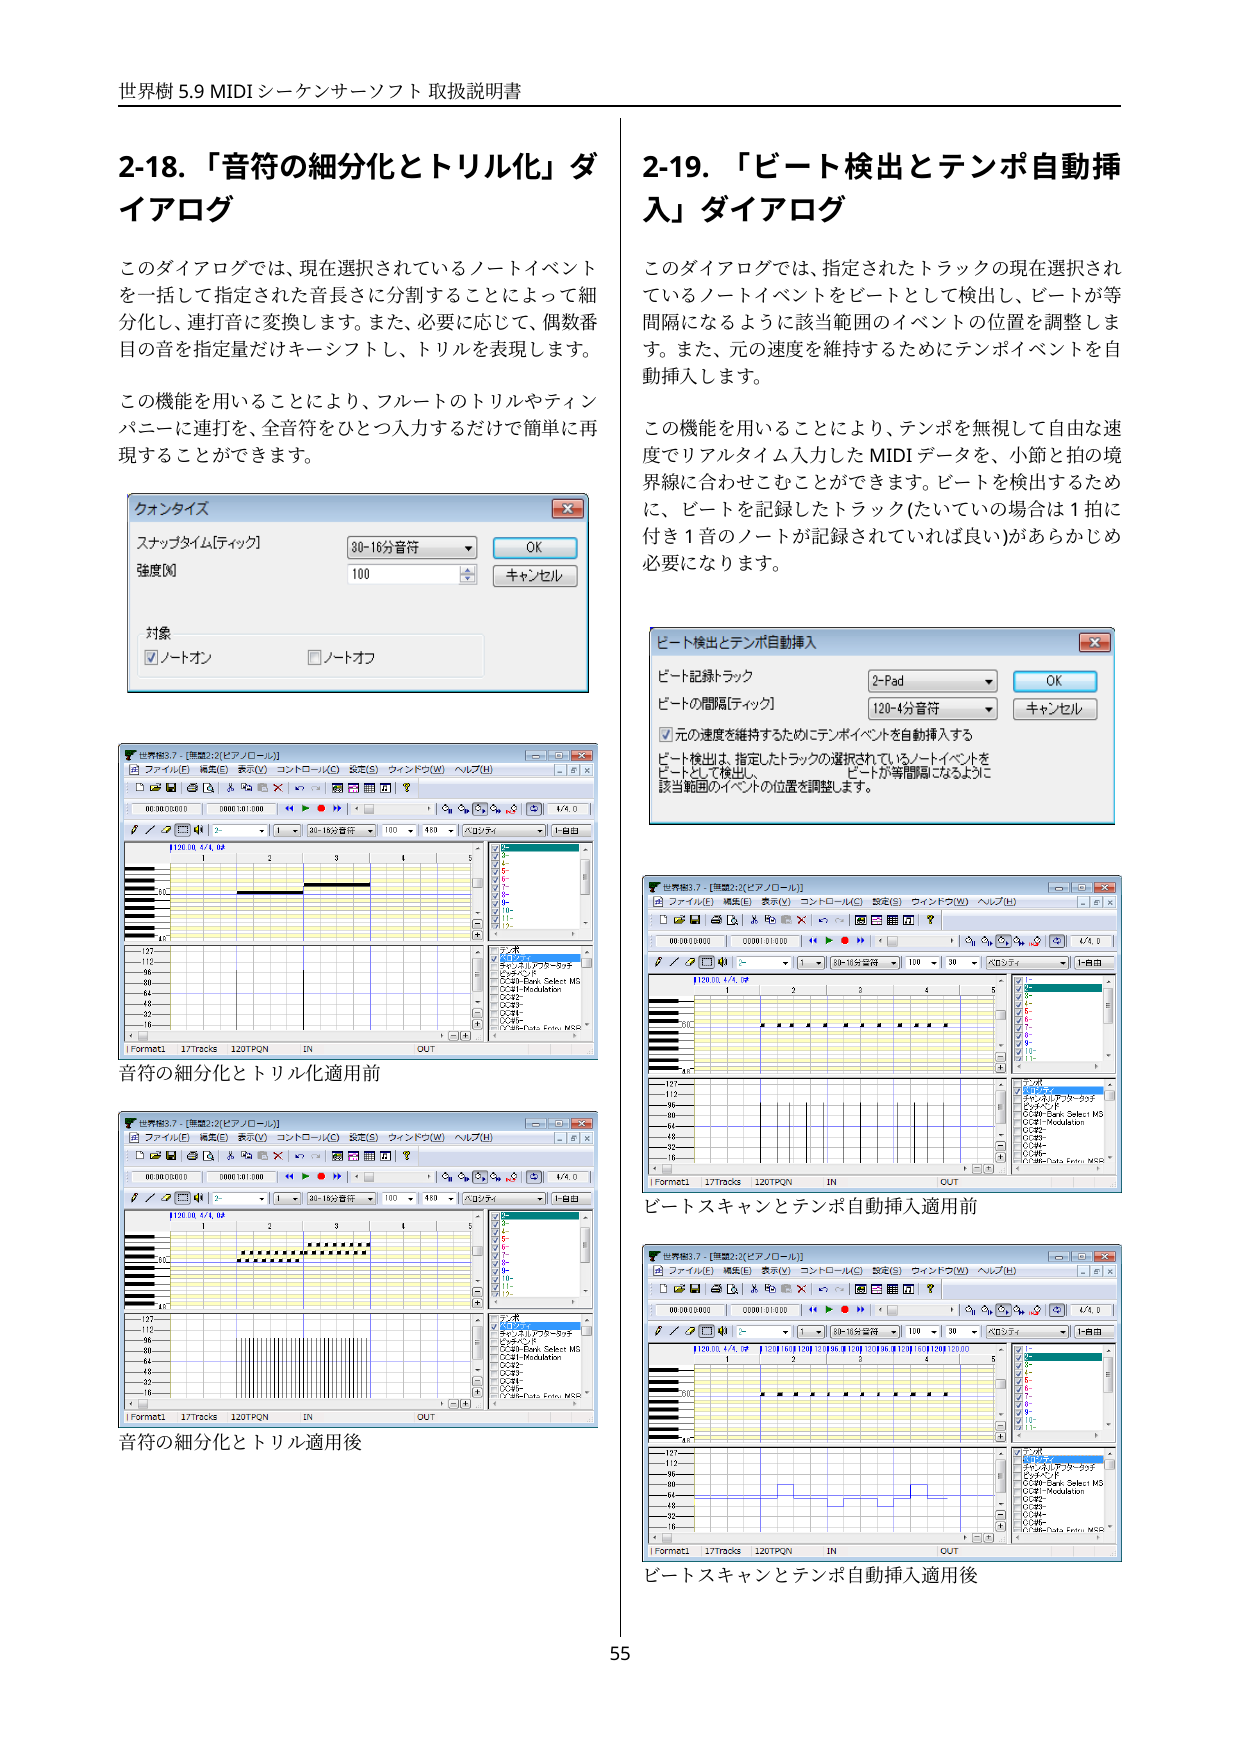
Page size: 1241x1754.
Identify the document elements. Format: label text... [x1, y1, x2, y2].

picture [118, 1111, 598, 1428]
picture [642, 875, 1122, 1193]
text ビートスキャンとテンポ自動挿入適用前 [642, 1193, 1122, 1219]
subtitle 2-19. 「ビート検出とテンポ自動挿入」ダイアログ [642, 144, 1122, 228]
text このダイアログでは、指定されたトラックの現在選択されているノートイベントをビートとして検出し、ビートが等間隔になるように該当範囲のイベントの位置を調整します。また、元の速度を維持するためにテンポイベントを自動挿入します。 [642, 254, 1122, 389]
text 音符の細分化とトリル適用後 [118, 1428, 598, 1454]
text この機能を用いることにより、フルートのトリルやティンパニーに連打を、全音符をひとつ入力するだけで簡単に再現することができます。 [118, 387, 598, 468]
subtitle 2-18. 「音符の細分化とトリル化」ダイアログ [118, 144, 598, 228]
picture [649, 627, 1115, 825]
picture [118, 743, 598, 1060]
text ビートスキャンとテンポ自動挿入適用後 [642, 1562, 1122, 1588]
text この機能を用いることにより、テンポを無視して自由な速度でリアルタイム入力したMIDIデータを、小節と拍の境界線に合わせこむことができます。ビートを検出するために、ビートを記録したトラック(たいていの場合は1拍に付き1音のノートが記録されていれば良い)があらかじめ必要になります。 [642, 414, 1122, 576]
picture [127, 493, 589, 693]
picture [642, 1244, 1122, 1562]
text 音符の細分化とトリル化適用前 [118, 1060, 598, 1086]
text このダイアログでは、現在選択されているノートイベントを一括して指定された音長さに分割することによって細分化し、連打音に変換します。また、必要に応じて、偶数番目の音を指定量だけキーシフトし、トリルを表現します。 [118, 254, 598, 362]
